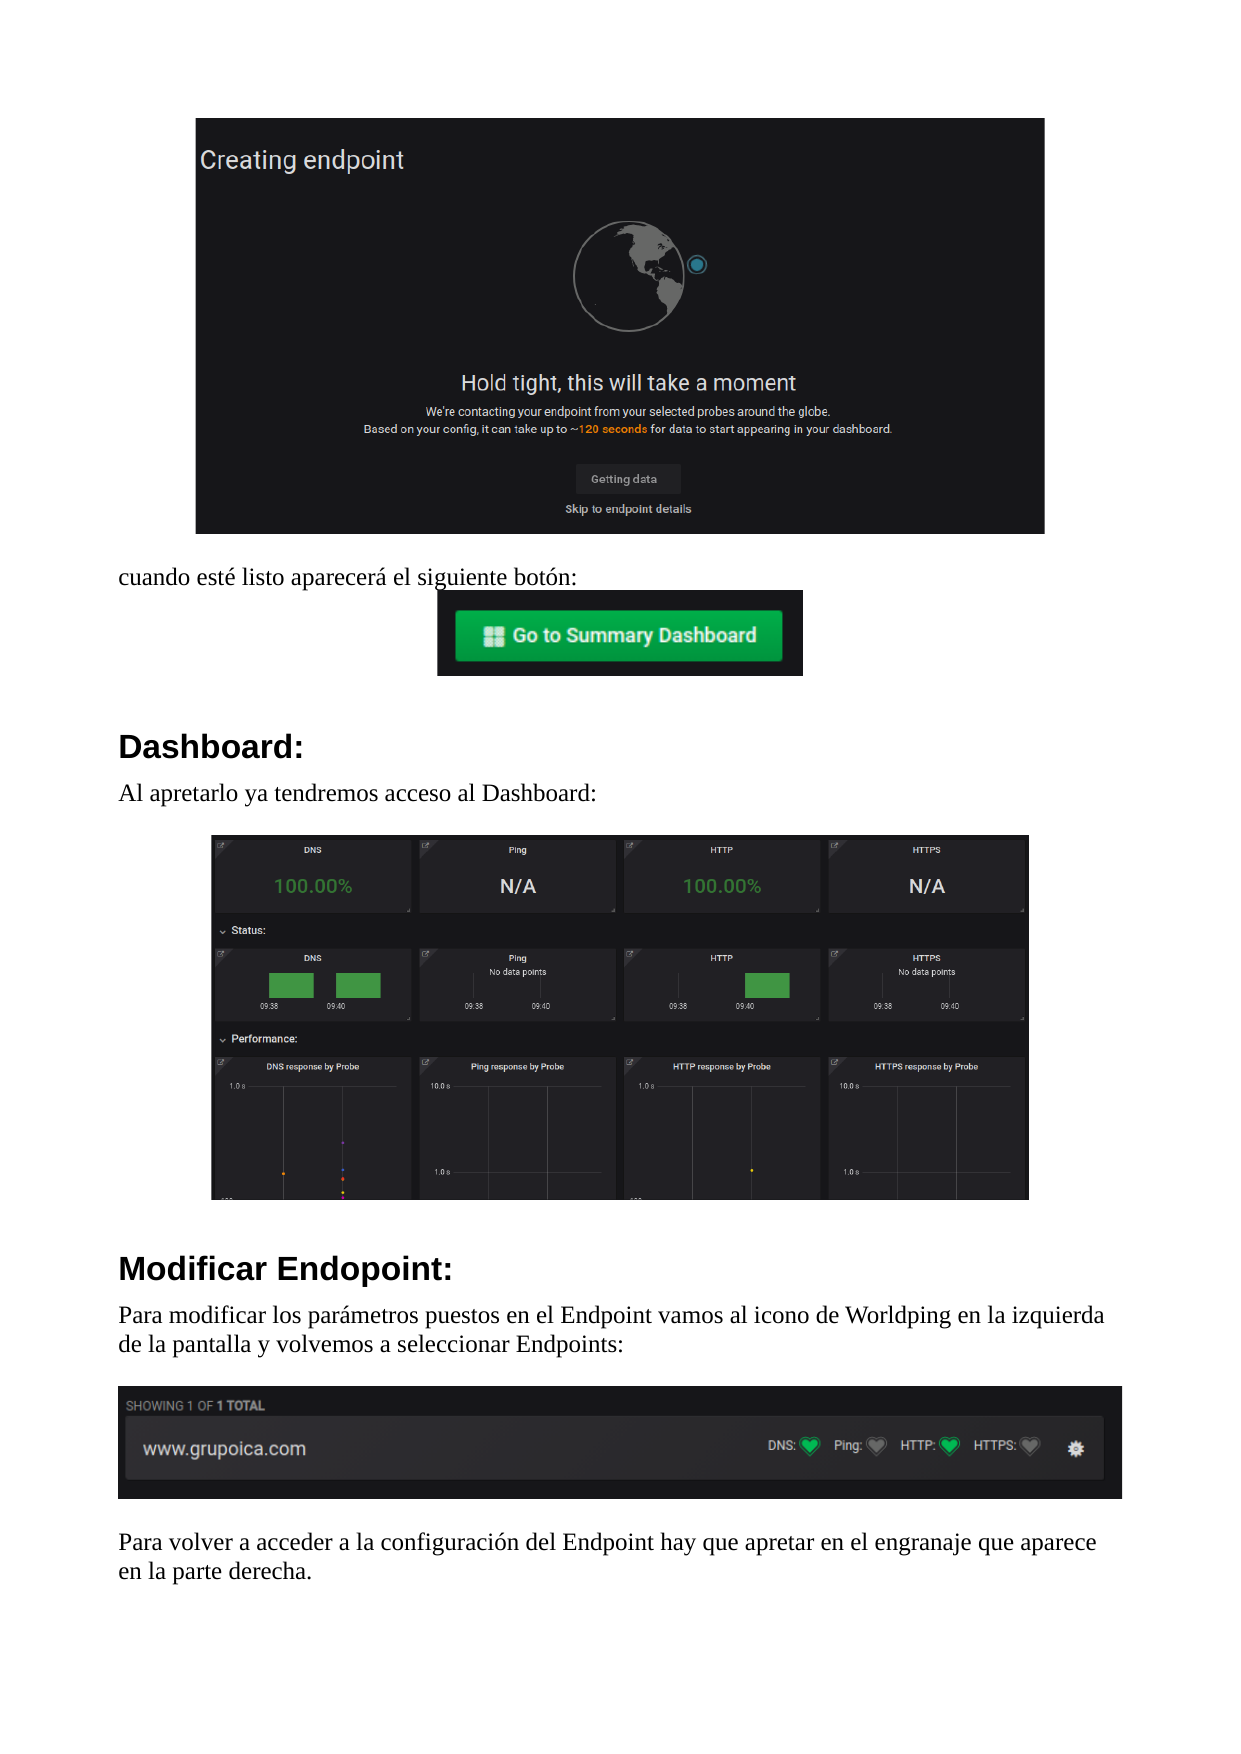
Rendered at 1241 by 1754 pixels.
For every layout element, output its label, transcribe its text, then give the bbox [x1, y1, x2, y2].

subtitle Dashboard: [118, 727, 1122, 765]
text Al apretarlo ya tendremos acceso al Dashboard: [118, 778, 1122, 806]
picture [118, 1386, 1123, 1499]
text Para modificar los parámetros puestos en el Endpoint vamos al icono de Worldping en la izquierda de la pantalla y volvemos a seleccionar Endpoints: [118, 1300, 1122, 1358]
picture [211, 835, 1029, 1200]
picture [195, 118, 1045, 534]
subtitle Modificar Endopoint: [118, 1249, 1122, 1288]
picture [437, 590, 803, 676]
text Para volver a acceder a la configuración del Endpoint hay que apretar en el engranaje que aparece en la parte derecha. [118, 1527, 1122, 1585]
text cuando esté listo aparecerá el siguiente botón: [118, 562, 1122, 591]
